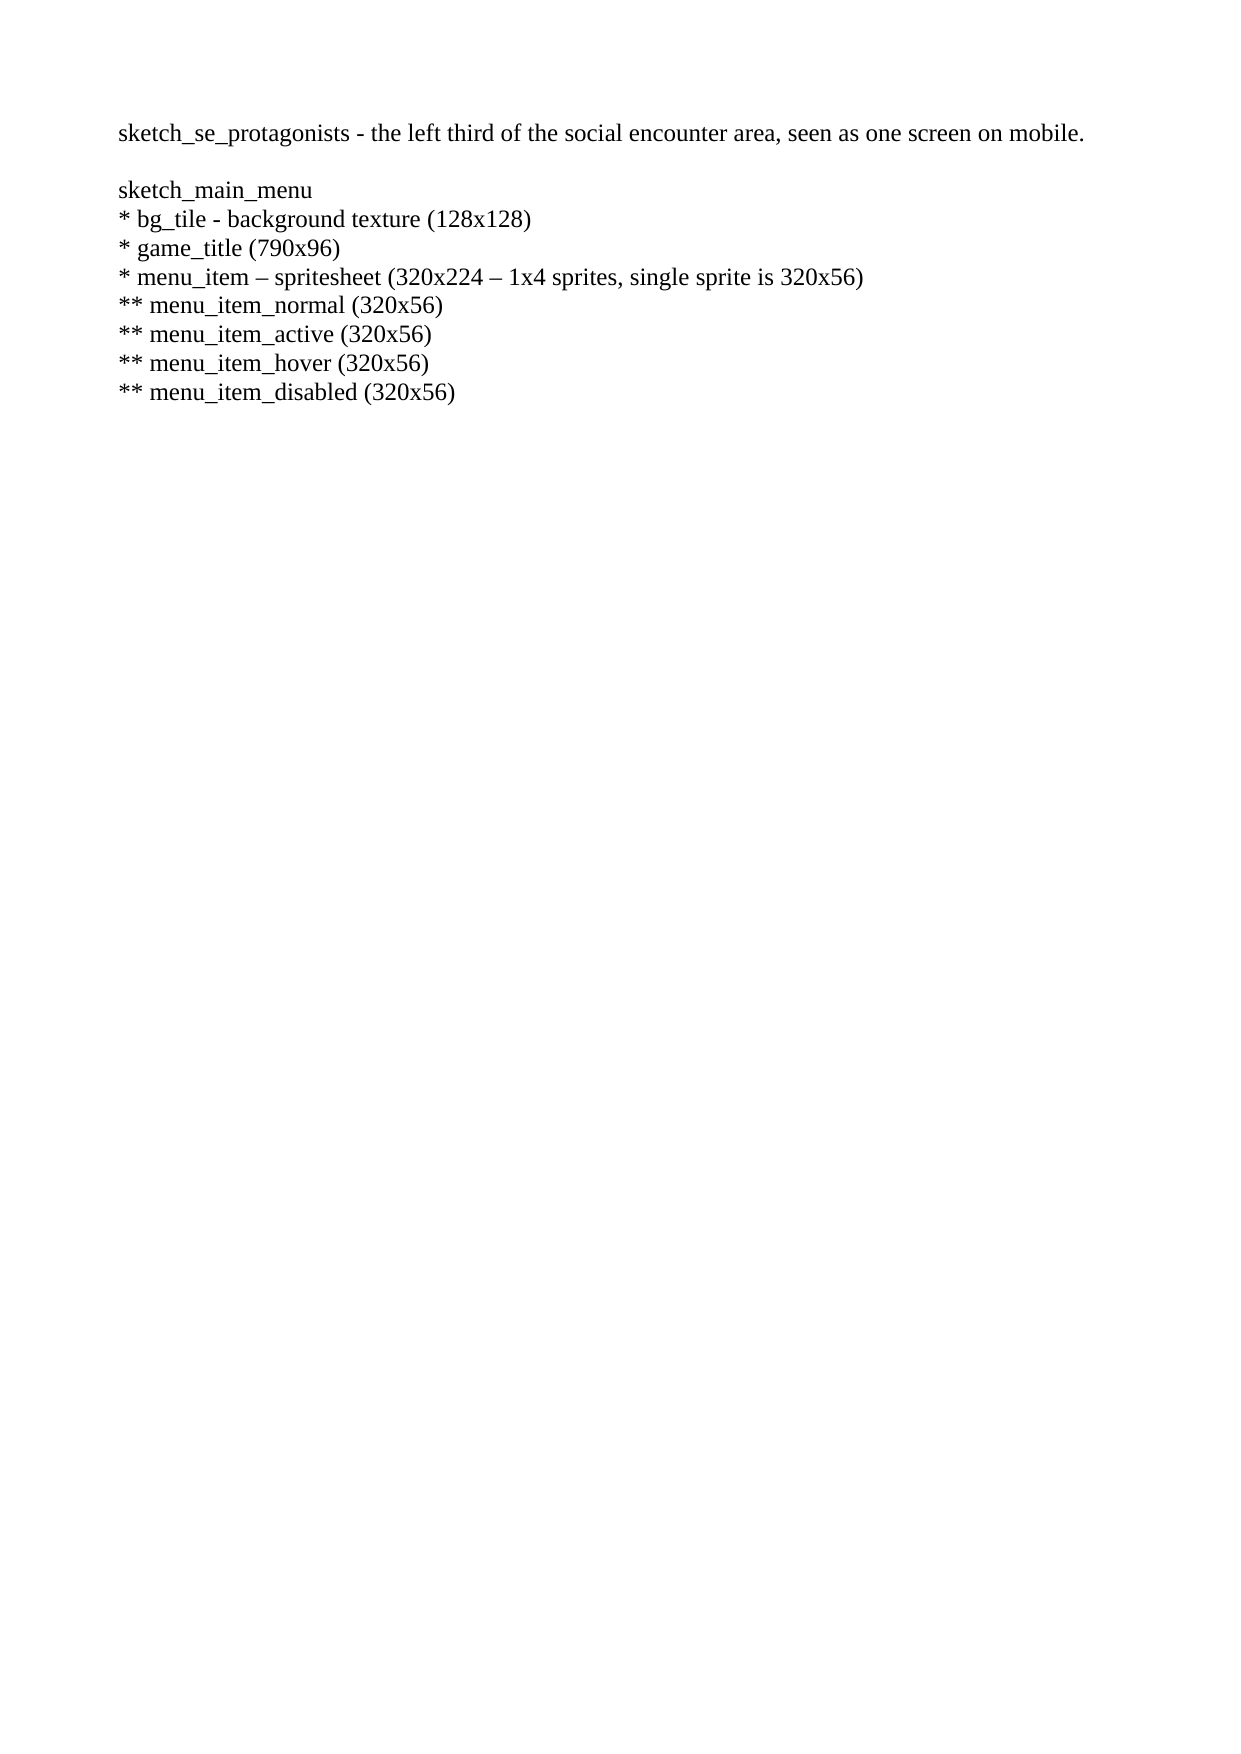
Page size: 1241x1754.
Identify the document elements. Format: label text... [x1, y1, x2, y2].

text ** menu_item_active (320x56) [118, 319, 1122, 348]
text sketch_se_protagonists - the left third of the social encounter area, seen as one screen on mobile. [118, 118, 1122, 147]
text ** menu_item_normal (320x56) [118, 291, 1122, 319]
text ** menu_item_disabled (320x56) [118, 377, 1122, 406]
text * game_title (790x96) [118, 233, 1122, 262]
text ** menu_item_hover (320x56) [118, 348, 1122, 377]
text * menu_item – spritesheet (320x224 – 1x4 sprites, single sprite is 320x56) [118, 262, 1122, 291]
text sketch_main_menu [118, 176, 1122, 204]
text * bg_tile - background texture (128x128) [118, 204, 1122, 233]
